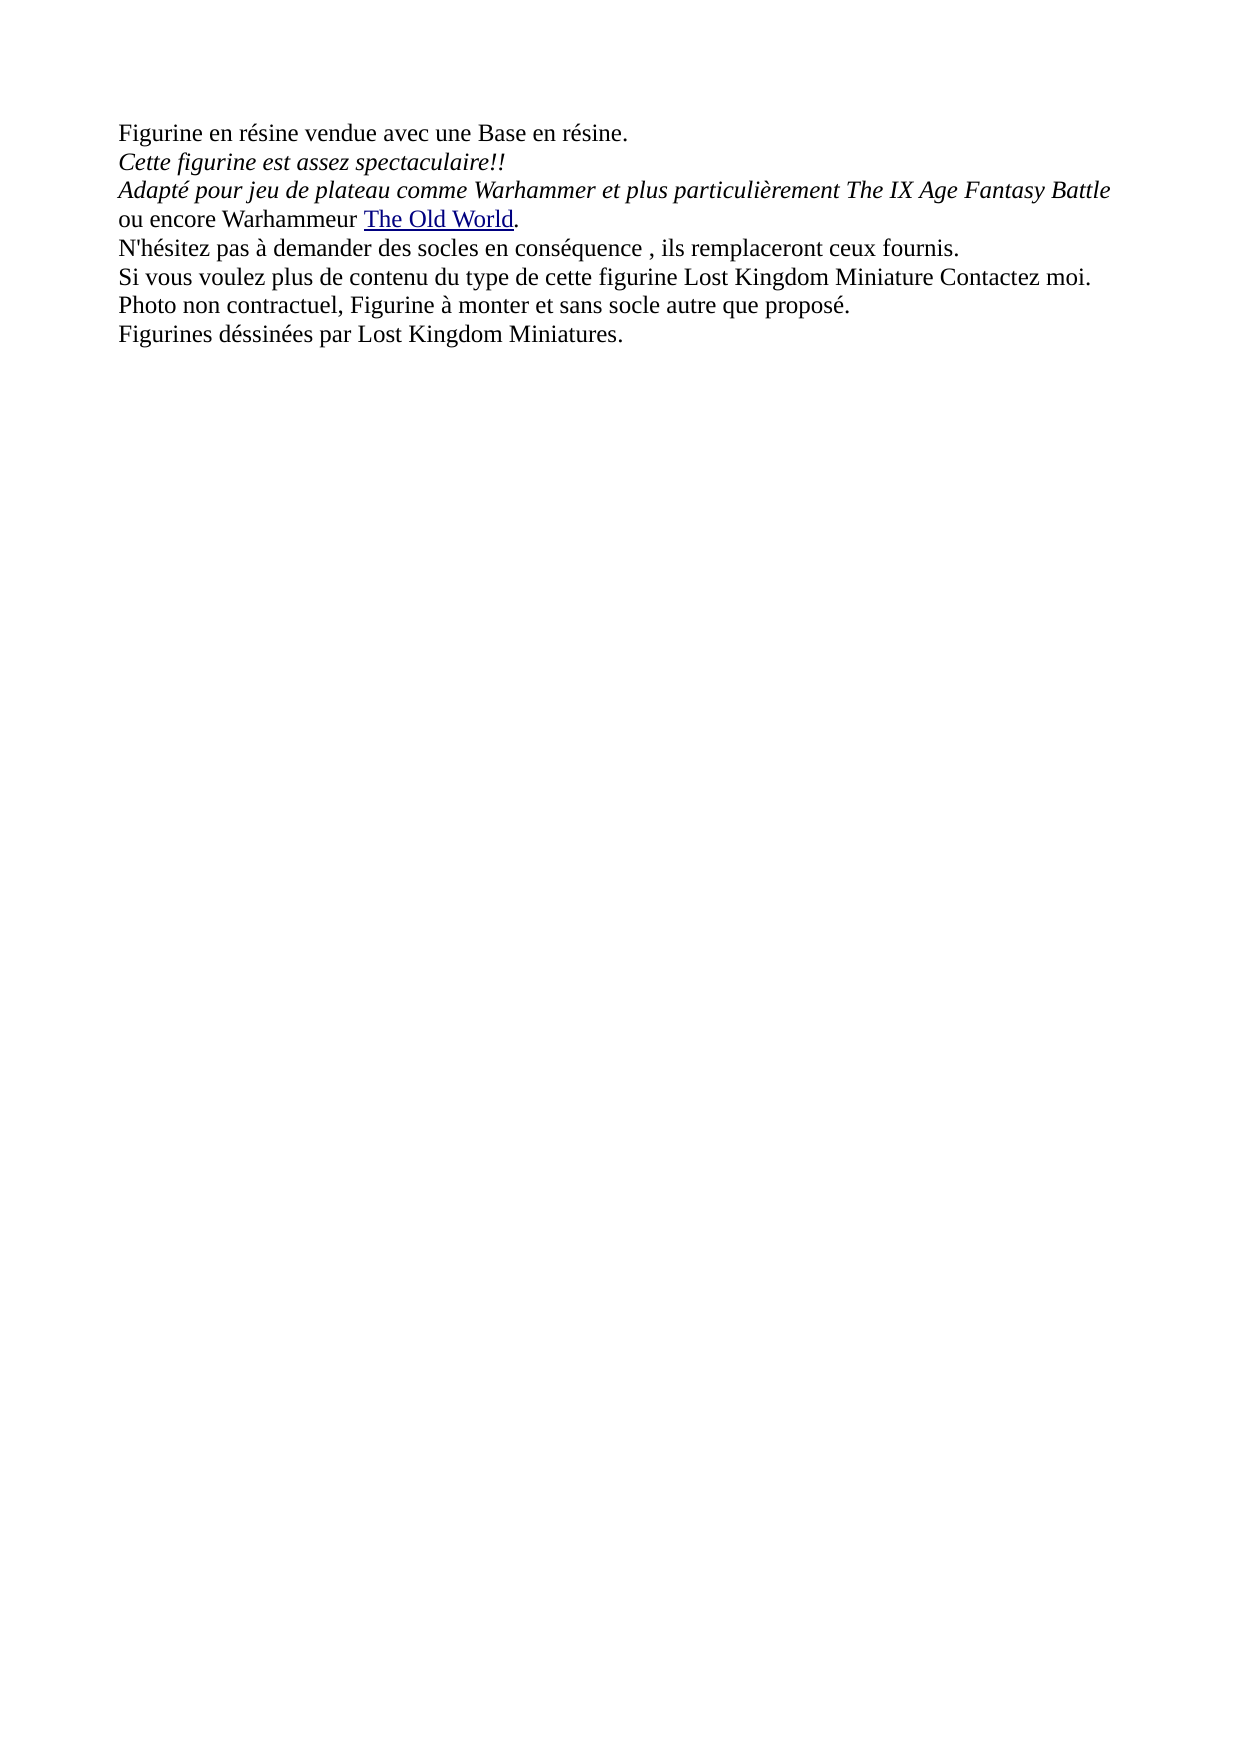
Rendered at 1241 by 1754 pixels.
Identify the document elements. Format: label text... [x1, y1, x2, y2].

text Photo non contractuel, Figurine à monter et sans socle autre que proposé. [118, 291, 1122, 319]
text N'hésitez pas à demander des socles en conséquence , ils remplaceront ceux fournis. Si vous voulez plus de contenu du type de cette figurine Lost Kingdom Miniature Contactez moi. [118, 233, 1122, 291]
text Figurines déssinées par Lost Kingdom Miniatures. [118, 319, 1122, 348]
text Cette figurine est assez spectaculaire!! Adapté pour jeu de plateau comme Warhammer et plus particulièrement The IX Age Fantasy Battle ou encore Warhammeur The Old World. [118, 147, 1122, 233]
text Figurine en résine vendue avec une Base en résine. [118, 118, 1122, 147]
